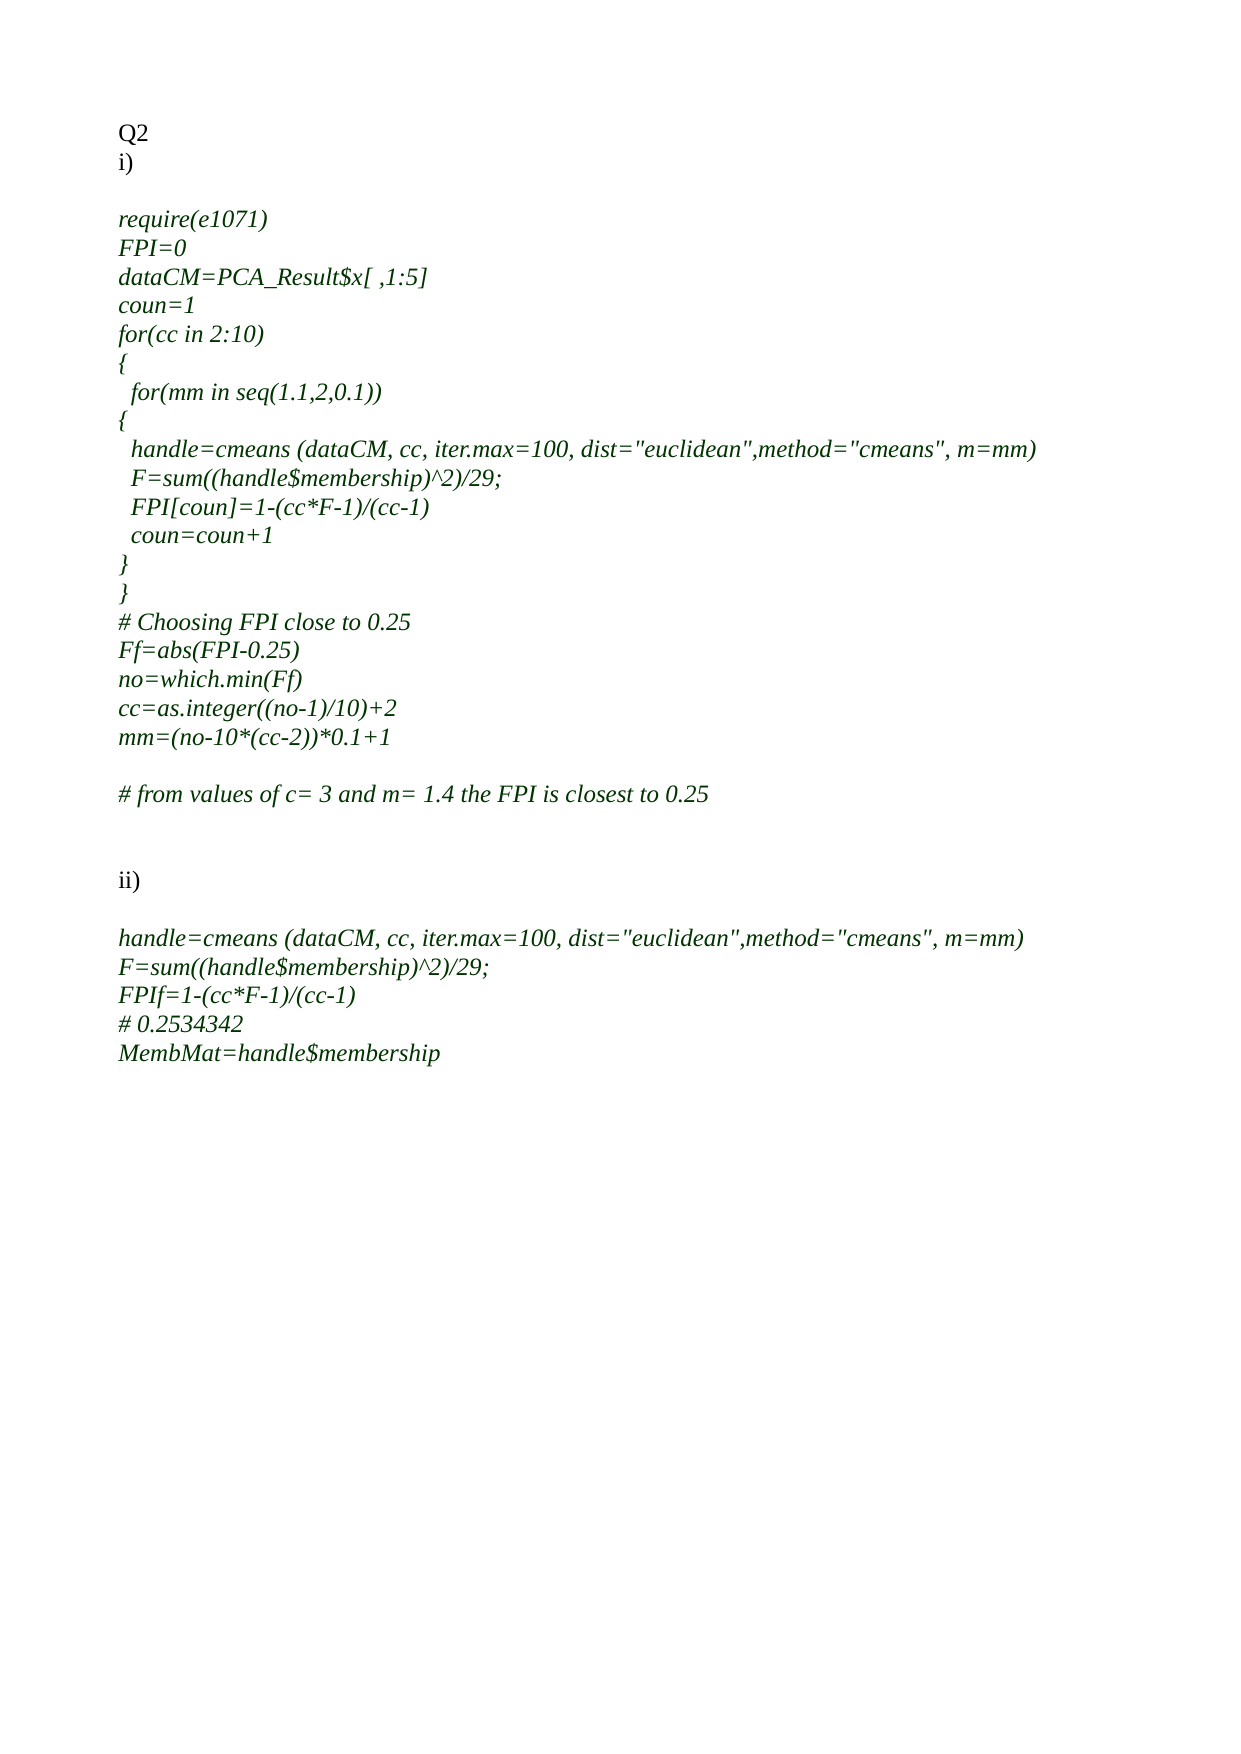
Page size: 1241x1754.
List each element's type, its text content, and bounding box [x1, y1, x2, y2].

text FPI[coun]=1-(cc*F-1)/(cc-1) [118, 492, 1122, 521]
text ii) [118, 866, 1122, 894]
text FPI=0 [118, 233, 1122, 262]
text coun=coun+1 [118, 521, 1122, 549]
text for(mm in seq(1.1,2,0.1)) [118, 377, 1122, 406]
text } [118, 549, 1122, 578]
text no=which.min(Ff) [118, 664, 1122, 693]
text handle=cmeans (dataCM, cc, iter.max=100, dist="euclidean",method="cmeans", m=mm) [118, 434, 1122, 463]
text # from values of c= 3 and m= 1.4 the FPI is closest to 0.25 [118, 779, 1122, 808]
text coun=1 [118, 291, 1122, 319]
text # Choosing FPI close to 0.25 [118, 607, 1122, 636]
text FPIf=1-(cc*F-1)/(cc-1) [118, 981, 1122, 1009]
text MembMat=handle$membership [118, 1038, 1122, 1067]
text for(cc in 2:10) [118, 319, 1122, 348]
text { [118, 348, 1122, 377]
text Ff=abs(FPI-0.25) [118, 636, 1122, 664]
text cc=as.integer((no-1)/10)+2 [118, 693, 1122, 722]
text F=sum((handle$membership)^2)/29; [118, 952, 1122, 981]
text dataCM=PCA_Result$x[ ,1:5] [118, 262, 1122, 291]
text handle=cmeans (dataCM, cc, iter.max=100, dist="euclidean",method="cmeans", m=mm) [118, 923, 1122, 952]
text } [118, 578, 1122, 607]
text # 0.2534342 [118, 1009, 1122, 1038]
text F=sum((handle$membership)^2)/29; [118, 463, 1122, 492]
text mm=(no-10*(cc-2))*0.1+1 [118, 722, 1122, 751]
text require(e1071) [118, 204, 1122, 233]
text { [118, 406, 1122, 434]
text i) [118, 147, 1122, 176]
text Q2 [118, 118, 1122, 147]
